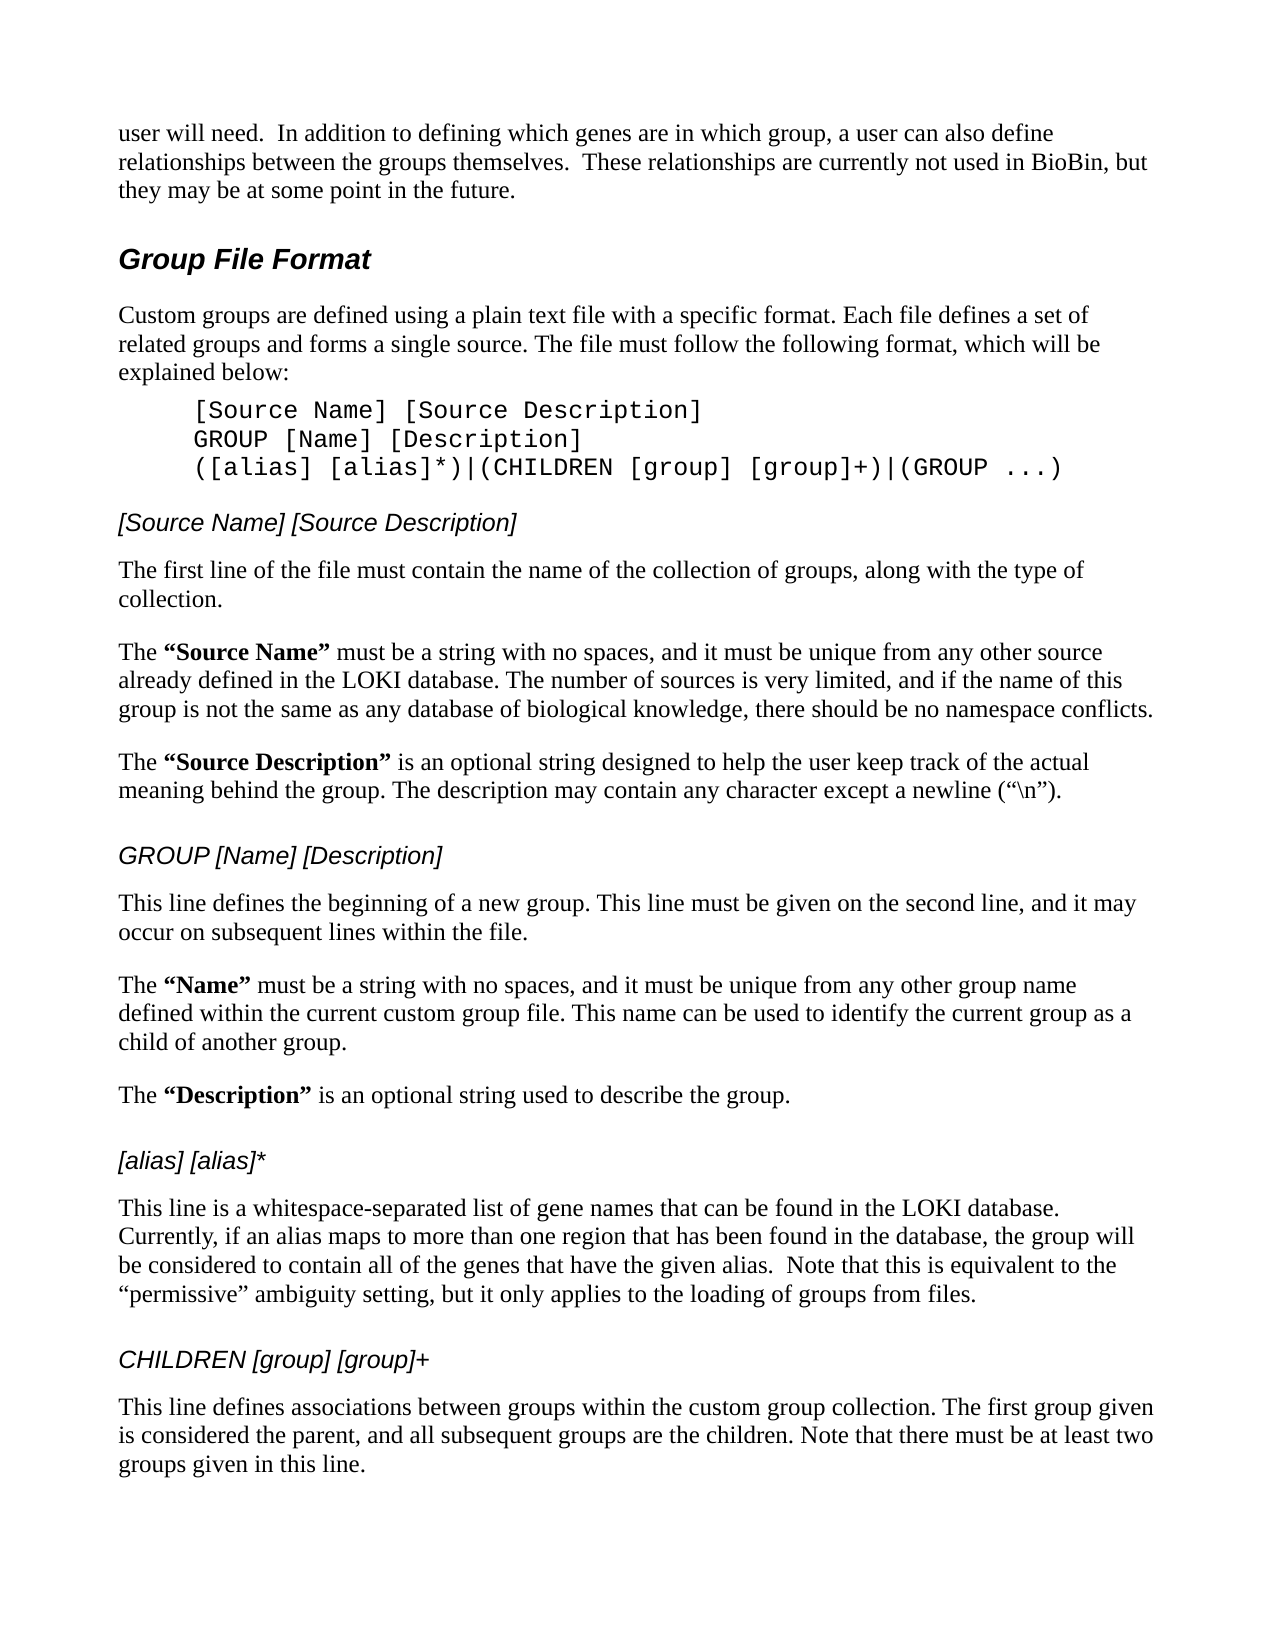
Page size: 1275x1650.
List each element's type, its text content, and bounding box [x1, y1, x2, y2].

text The “Name” must be a string with no spaces, and it must be unique from any other group name defined within the current custom group file. This name can be used to identify the current group as a child of another group. [118, 970, 1157, 1056]
text The first line of the file must contain the name of the collection of groups, along with the type of collection. [118, 555, 1157, 613]
text GROUP [Name] [Description] [193, 426, 1157, 455]
text The “Source Name” must be a string with no spaces, and it must be unique from any other source already defined in the LOKI database. The number of sources is very limited, and if the name of this group is not the same as any database of biological knowledge, there should be no namespace conflicts. [118, 637, 1157, 723]
text Custom groups are defined using a plain text file with a specific format. Each file defines a set of related groups and forms a single source. The file must follow the following format, which will be explained below: [118, 300, 1157, 386]
text The “Source Description” is an optional string designed to help the user keep track of the actual meaning behind the group. The description may contain any character except a newline (“\n”). [118, 747, 1157, 804]
subtitle Group File Format [118, 242, 1157, 275]
subtitle GROUP [Name] [Description] [118, 841, 1157, 870]
text This line defines the beginning of a new group. This line must be given on the second line, and it may occur on subsequent lines within the file. [118, 888, 1157, 946]
text The “Description” is an optional string used to describe the group. [118, 1080, 1157, 1109]
text This line defines associations between groups within the custom group collection. The first group given is considered the parent, and all subsequent groups are the children. Note that there must be at least two groups given in this line. [118, 1392, 1157, 1478]
text This line is a whitespace-separated list of gene names that can be found in the LOKI database. Currently, if an alias maps to more than one region that has been found in the database, the group will be considered to contain all of the genes that have the given alias. Note that this is equivalent to the “permissive” ambiguity setting, but it only applies to the loading of groups from files. [118, 1193, 1157, 1308]
text user will need. In addition to defining which genes are in which group, a user can also define relationships between the groups themselves. These relationships are currently not used in BioBin, but they may be at some point in the future. [118, 118, 1157, 204]
text [Source Name] [Source Description] [193, 398, 1157, 426]
subtitle [Source Name] [Source Description] [118, 508, 1157, 537]
subtitle [alias] [alias]* [118, 1146, 1157, 1174]
text ([alias] [alias]*)|(CHILDREN [group] [group]+)|(GROUP ...) [193, 455, 1157, 483]
subtitle CHILDREN [group] [group]+ [118, 1344, 1157, 1373]
